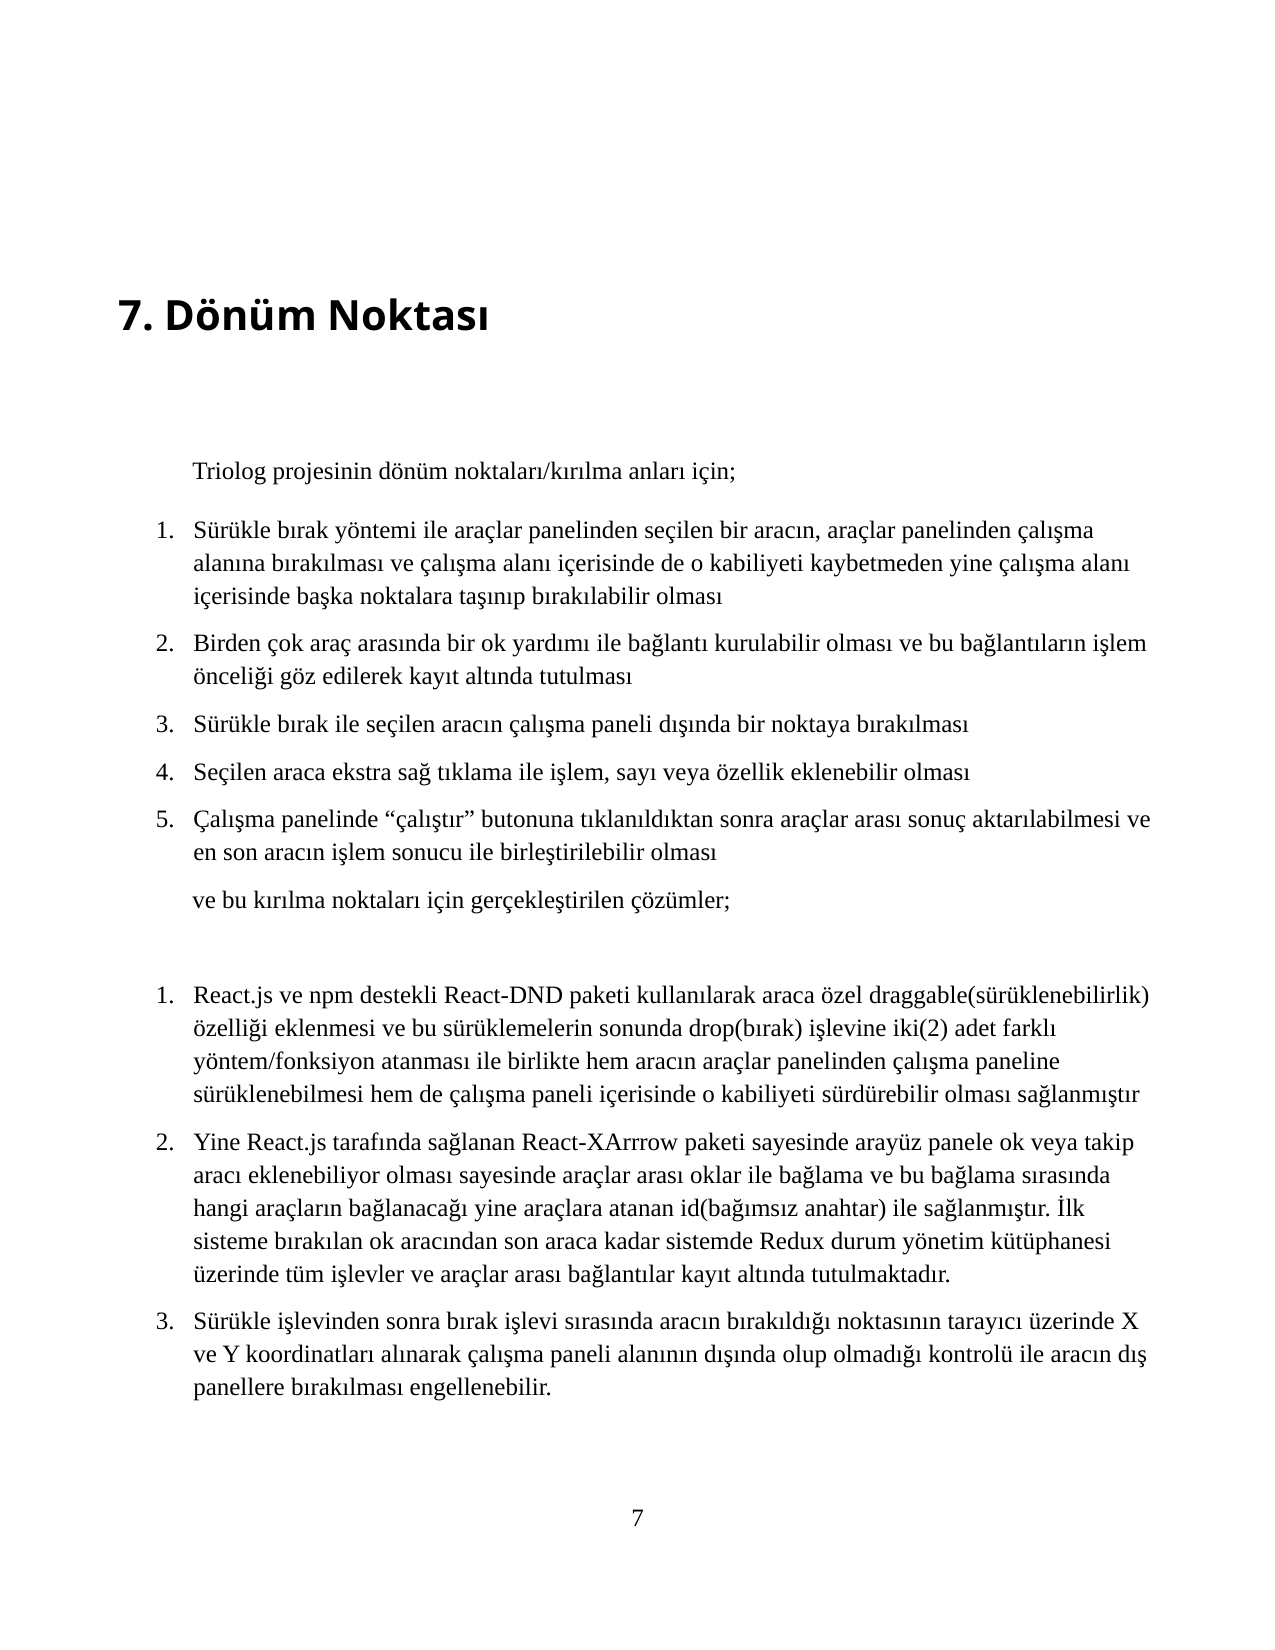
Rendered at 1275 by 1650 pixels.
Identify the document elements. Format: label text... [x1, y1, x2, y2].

list Yine React.js tarafında sağlanan React-XArrrow paketi sayesinde arayüz panele ok veya takip aracı eklenebiliyor olması sayesinde araçlar arası oklar ile bağlama ve bu bağlama sırasında hangi araçların bağlanacağı yine araçlara atanan id(bağımsız anahtar) ile sağlanmıştır. İlk sisteme bırakılan ok aracından son araca kadar sistemde Redux durum yönetim kütüphanesi üzerinde tüm işlevler ve araçlar arası bağlantılar kayıt altında tutulmaktadır. [156, 1127, 1157, 1288]
list Sürükle işlevinden sonra bırak işlevi sırasında aracın bırakıldığı noktasının tarayıcı üzerinde X ve Y koordinatları alınarak çalışma paneli alanının dışında olup olmadığı kontrolü ile aracın dış panellere bırakılması engellenebilir. [156, 1306, 1157, 1401]
list Seçilen araca ekstra sağ tıklama ile işlem, sayı veya özellik eklenebilir olması [156, 757, 1157, 785]
list Sürükle bırak ile seçilen aracın çalışma paneli dışında bir noktaya bırakılması [156, 709, 1157, 738]
list Birden çok araç arasında bir ok yardımı ile bağlantı kurulabilir olması ve bu bağlantıların işlem önceliği göz edilerek kayıt altında tutulması [156, 628, 1157, 690]
text Triolog projesinin dönüm noktaları/kırılma anları için; [118, 435, 1157, 492]
text ve bu kırılma noktaları için gerçekleştirilen çözümler; [118, 885, 1157, 914]
list React.js ve npm destekli React-DND paketi kullanılarak araca özel draggable(sürüklenebilirlik) özelliği eklenmesi ve bu sürüklemelerin sonunda drop(bırak) işlevine iki(2) adet farklı yöntem/fonksiyon atanması ile birlikte hem aracın araçlar panelinden çalışma paneline sürüklenebilmesi hem de çalışma paneli içerisinde o kabiliyeti sürdürebilir olması sağlanmıştır [156, 980, 1157, 1108]
subtitle 7. Dönüm Noktası [118, 286, 1157, 343]
list Çalışma panelinde “çalıştır” butonuna tıklanıldıktan sonra araçlar arası sonuç aktarılabilmesi ve en son aracın işlem sonucu ile birleştirilebilir olması [156, 804, 1157, 866]
list Sürükle bırak yöntemi ile araçlar panelinden seçilen bir aracın, araçlar panelinden çalışma alanına bırakılması ve çalışma alanı içerisinde de o kabiliyeti kaybetmeden yine çalışma alanı içerisinde başka noktalara taşınıp bırakılabilir olması [156, 515, 1157, 609]
